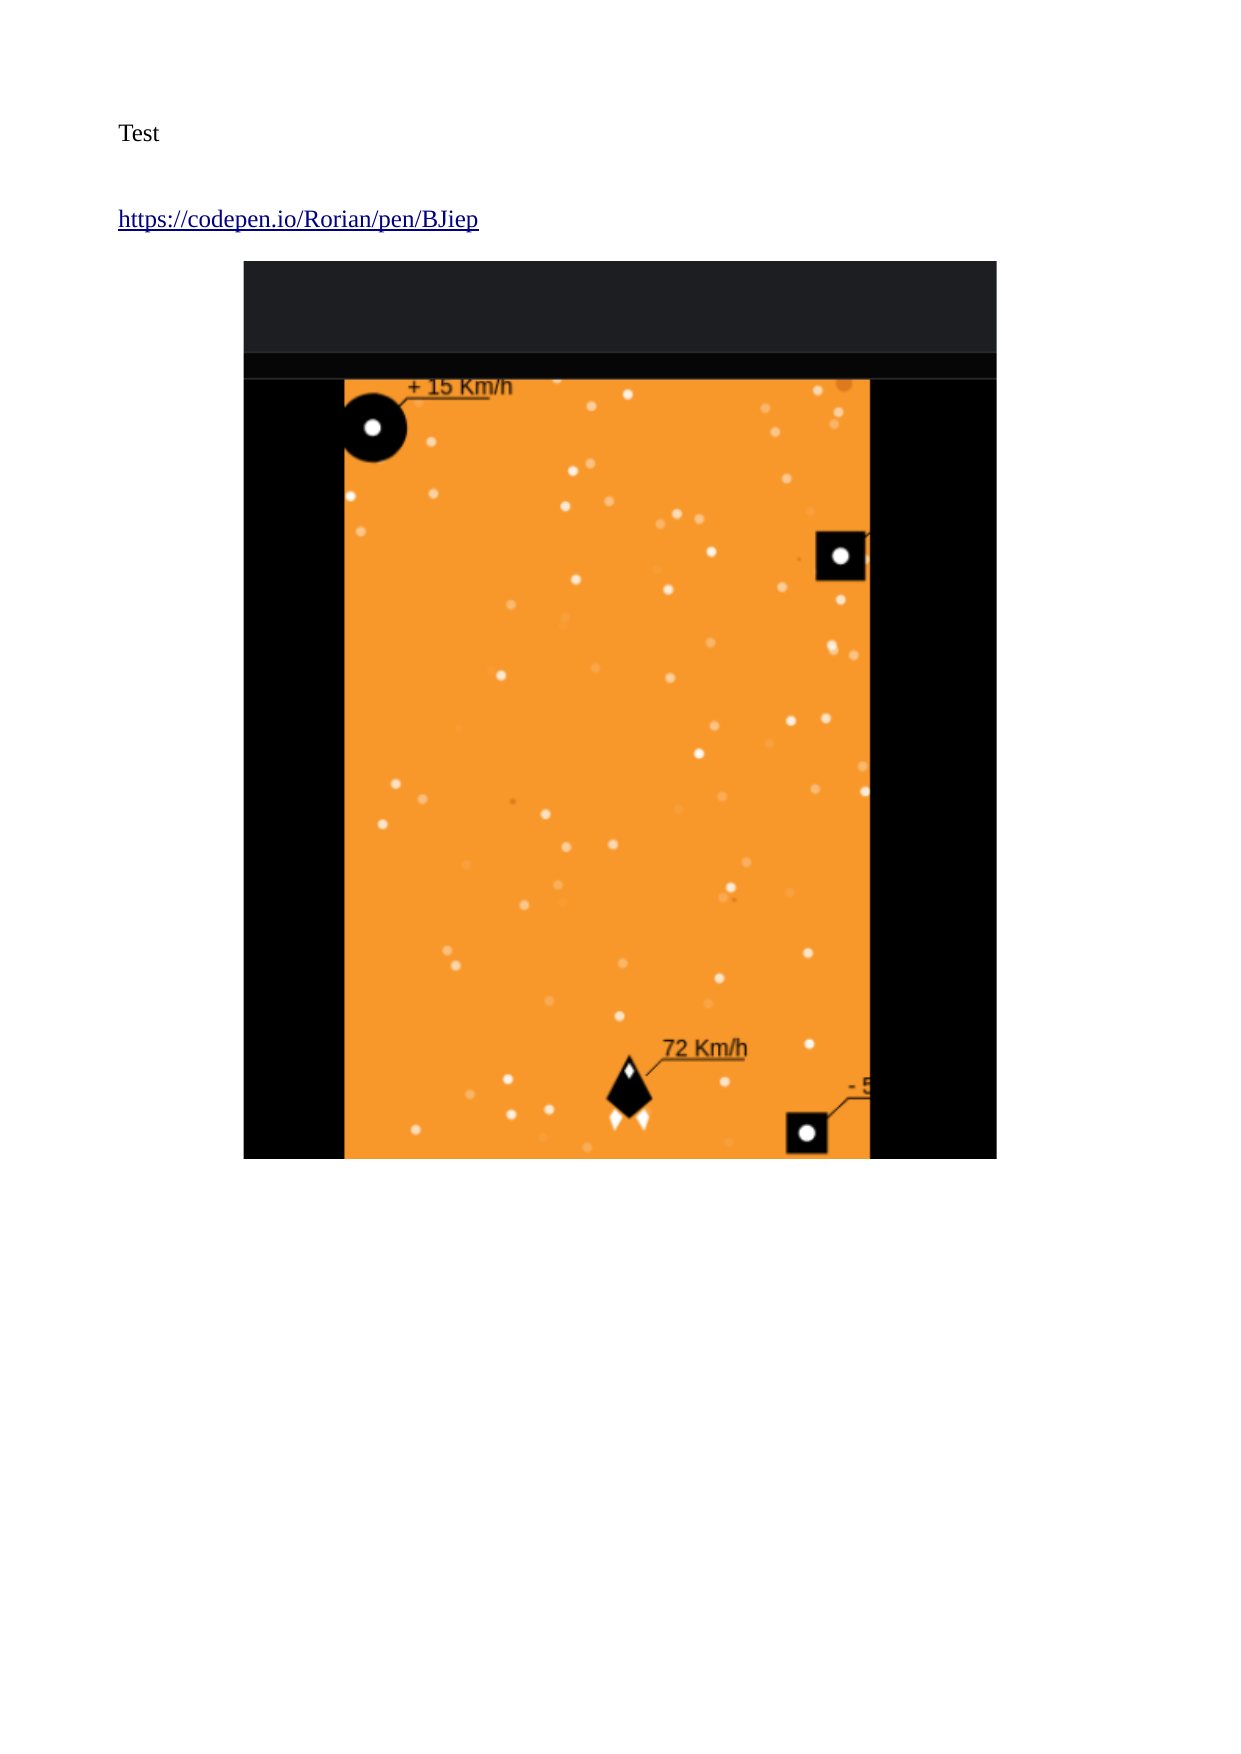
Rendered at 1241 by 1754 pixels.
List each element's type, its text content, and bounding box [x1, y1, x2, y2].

text Test [118, 118, 1122, 147]
text https://codepen.io/Rorian/pen/BJiep [118, 204, 1122, 233]
picture [243, 261, 997, 1159]
